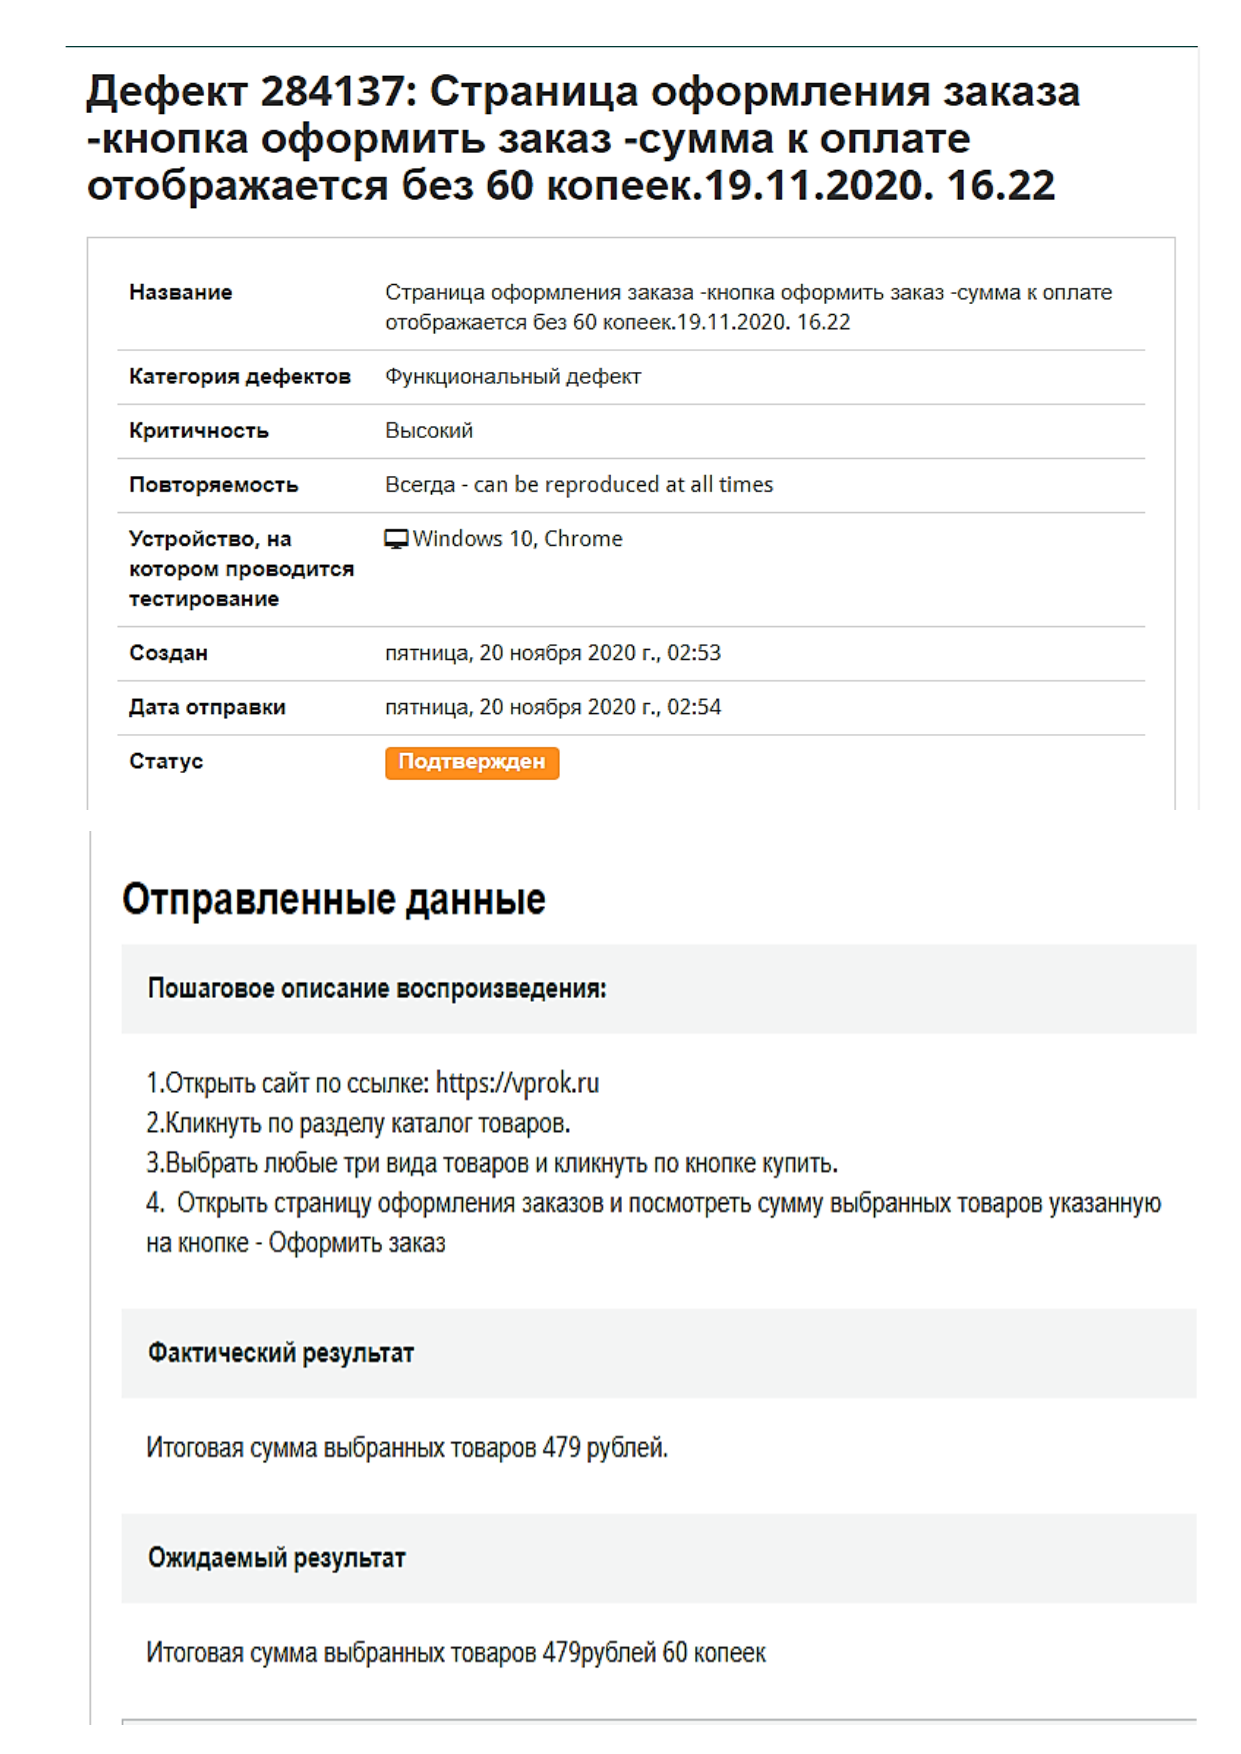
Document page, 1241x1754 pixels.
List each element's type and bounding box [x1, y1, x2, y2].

picture [79, 831, 1197, 1725]
picture [65, 46, 1200, 810]
